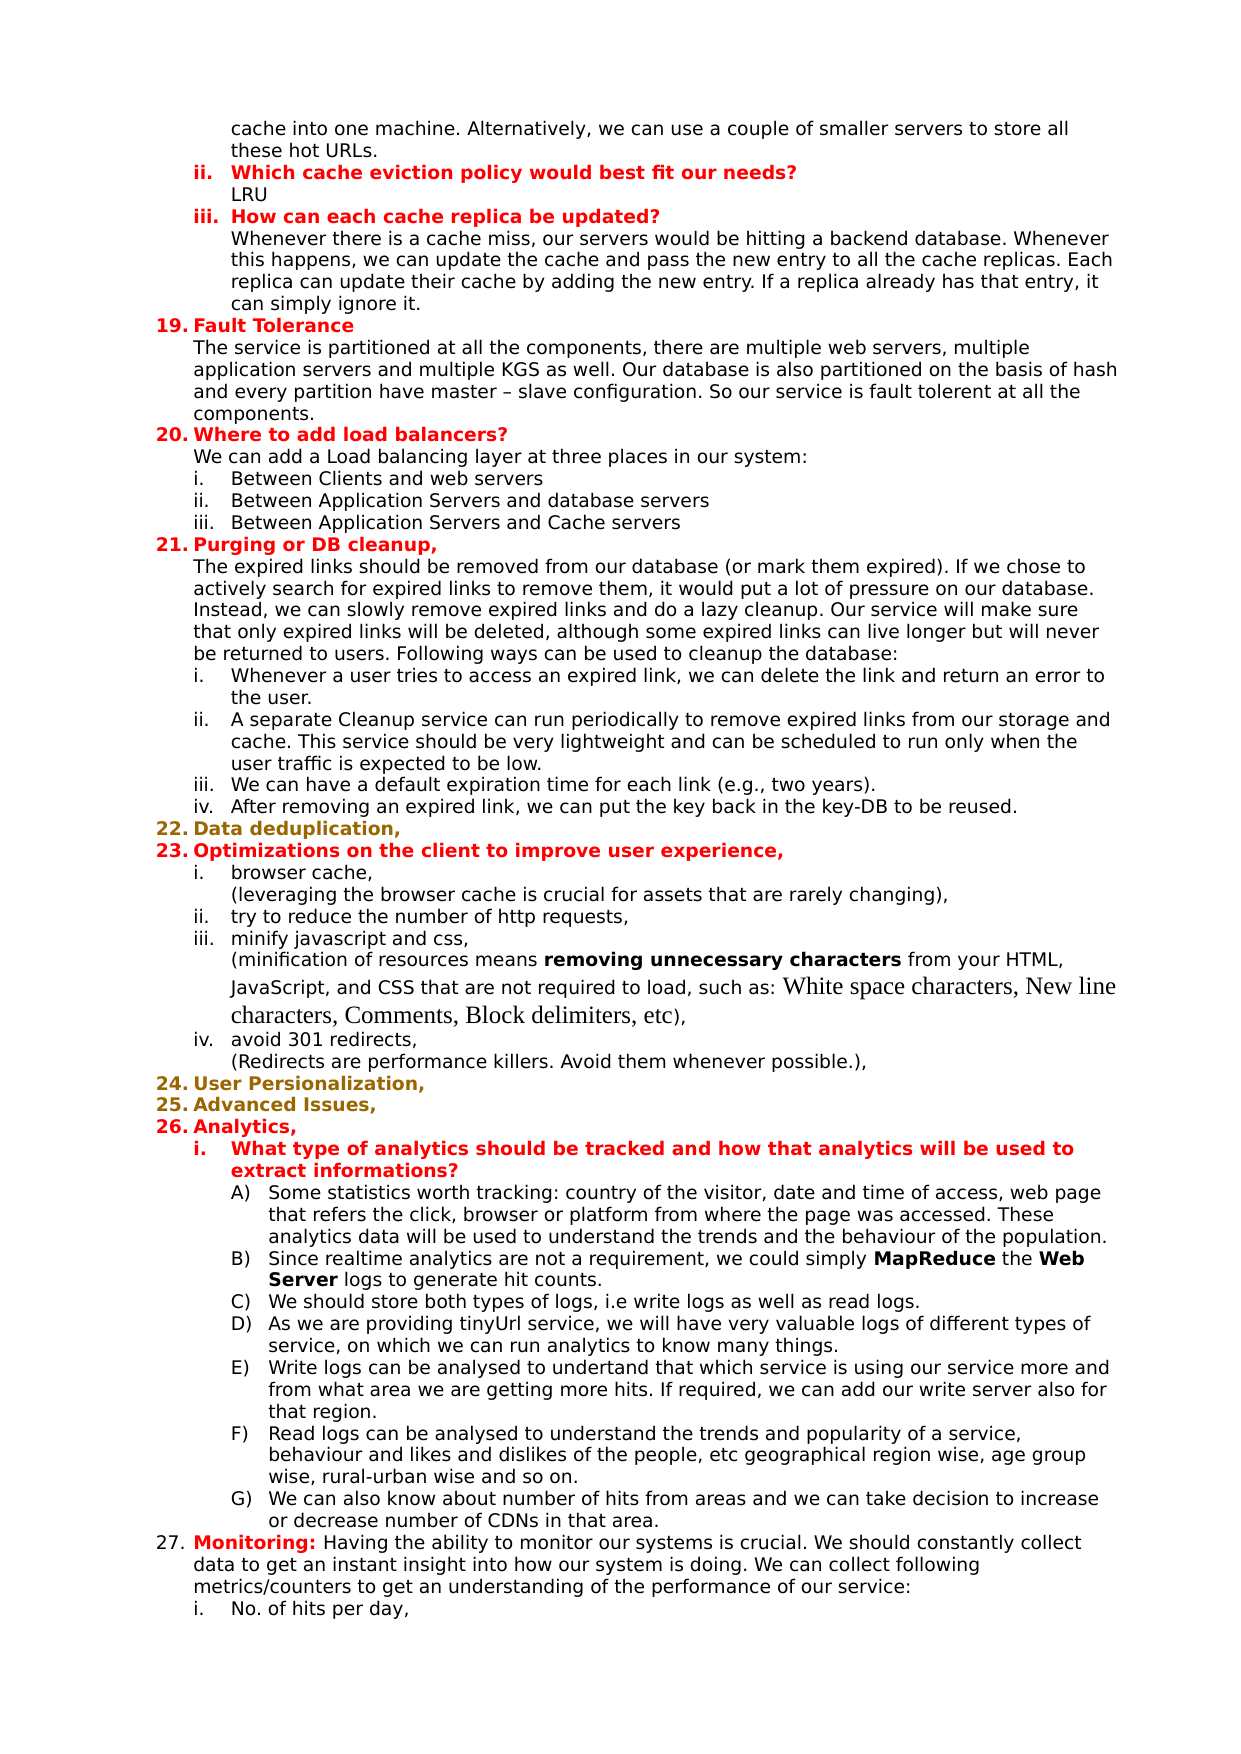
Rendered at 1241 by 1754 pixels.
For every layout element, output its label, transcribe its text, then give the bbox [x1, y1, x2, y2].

list Whenever there is a cache miss, our servers would be hitting a backend database. Whenever this happens, we can update the cache and pass the new entry to all the cache replicas. Each replica can update their cache by adding the new entry. If a replica already has that entry, it can simply ignore it. [193, 227, 1122, 315]
list Optimizations on the client to improve user experience, [156, 840, 1122, 862]
list As we are providing tinyUrl service, we will have very valuable logs of different types of service, on which we can run analytics to know many things. [231, 1313, 1122, 1357]
list Write logs can be analysed to undertand that which service is using our service more and from what area we are getting more hits. If required, we can add our write server also for that region. [231, 1357, 1122, 1422]
list Between Application Servers and Cache servers [193, 512, 1122, 534]
list Some statistics worth tracking: country of the visitor, date and time of access, web page that refers the click, browser or platform from where the page was accessed. These analytics data will be used to understand the trends and the behaviour of the population. [231, 1182, 1122, 1247]
list browser cache, [193, 862, 1122, 884]
list The expired links should be removed from our database (or mark them expired). If we chose to actively search for expired links to remove them, it would put a lot of pressure on our database. Instead, we can slowly remove expired links and do a lazy cleanup. Our service will make sure that only expired links will be deleted, although some expired links can live longer but will never be returned to users. Following ways can be used to cleanup the database: [156, 556, 1122, 665]
list Advanced Issues, [156, 1094, 1122, 1116]
list Purging or DB cleanup, [156, 534, 1122, 556]
list Whenever a user tries to access an expired link, we can delete the link and return an error to the user. [193, 665, 1122, 709]
list How can each cache replica be updated? [193, 206, 1122, 227]
list LRU [193, 184, 1122, 206]
list Between Clients and web servers [193, 468, 1122, 490]
list Fault Tolerance [156, 315, 1122, 337]
list We can add a Load balancing layer at three places in our system: [156, 446, 1122, 468]
list Data deduplication, [156, 818, 1122, 840]
list Since realtime analytics are not a requirement, we could simply MapReduce the Web Server logs to generate hit counts. [231, 1247, 1122, 1291]
list (minification of resources means removing unnecessary characters from your HTML, JavaScript, and CSS that are not required to load, such as: White space characters, New line characters, Comments, Block delimiters, etc), [193, 949, 1122, 1029]
list Between Application Servers and database servers [193, 490, 1122, 512]
list User Persionalization, [156, 1072, 1122, 1094]
list Analytics, [156, 1116, 1122, 1138]
list We should store both types of logs, i.e write logs as well as read logs. [231, 1291, 1122, 1313]
list We can have a default expiration time for each link (e.g., two years). [193, 774, 1122, 796]
list Monitoring: Having the ability to monitor our systems is crucial. We should constantly collect data to get an instant insight into how our system is doing. We can collect following metrics/counters to get an understanding of the performance of our service: [156, 1532, 1122, 1597]
list Where to add load balancers? [156, 424, 1122, 446]
list avoid 301 redirects, [193, 1029, 1122, 1051]
list (leveraging the browser cache is crucial for assets that are rarely changing), [193, 884, 1122, 906]
list Which cache eviction policy would best fit our needs? [193, 162, 1122, 184]
list (Redirects are performance killers. Avoid them whenever possible.), [193, 1051, 1122, 1072]
list cache into one machine. Alternatively, we can use a couple of smaller servers to store all these hot URLs. [193, 118, 1122, 162]
list A separate Cleanup service can run periodically to remove expired links from our storage and cache. This service should be very lightweight and can be scheduled to run only when the user traffic is expected to be low. [193, 709, 1122, 774]
list What type of analytics should be tracked and how that analytics will be used to extract informations? [193, 1138, 1122, 1182]
list Read logs can be analysed to understand the trends and popularity of a service, behaviour and likes and dislikes of the people, etc geographical region wise, age group wise, rural-urban wise and so on. [231, 1422, 1122, 1488]
list After removing an expired link, we can put the key back in the key-DB to be reused. [193, 796, 1122, 818]
list The service is partitioned at all the components, there are multiple web servers, multiple application servers and multiple KGS as well. Our database is also partitioned on the basis of hash and every partition have master – slave configuration. So our service is fault tolerent at all the components. [156, 337, 1122, 424]
list try to reduce the number of http requests, [193, 906, 1122, 927]
list We can also know about number of hits from areas and we can take decision to increase or decrease number of CDNs in that area. [231, 1488, 1122, 1532]
list minify javascript and css, [193, 927, 1122, 949]
list No. of hits per day, [193, 1597, 1122, 1619]
